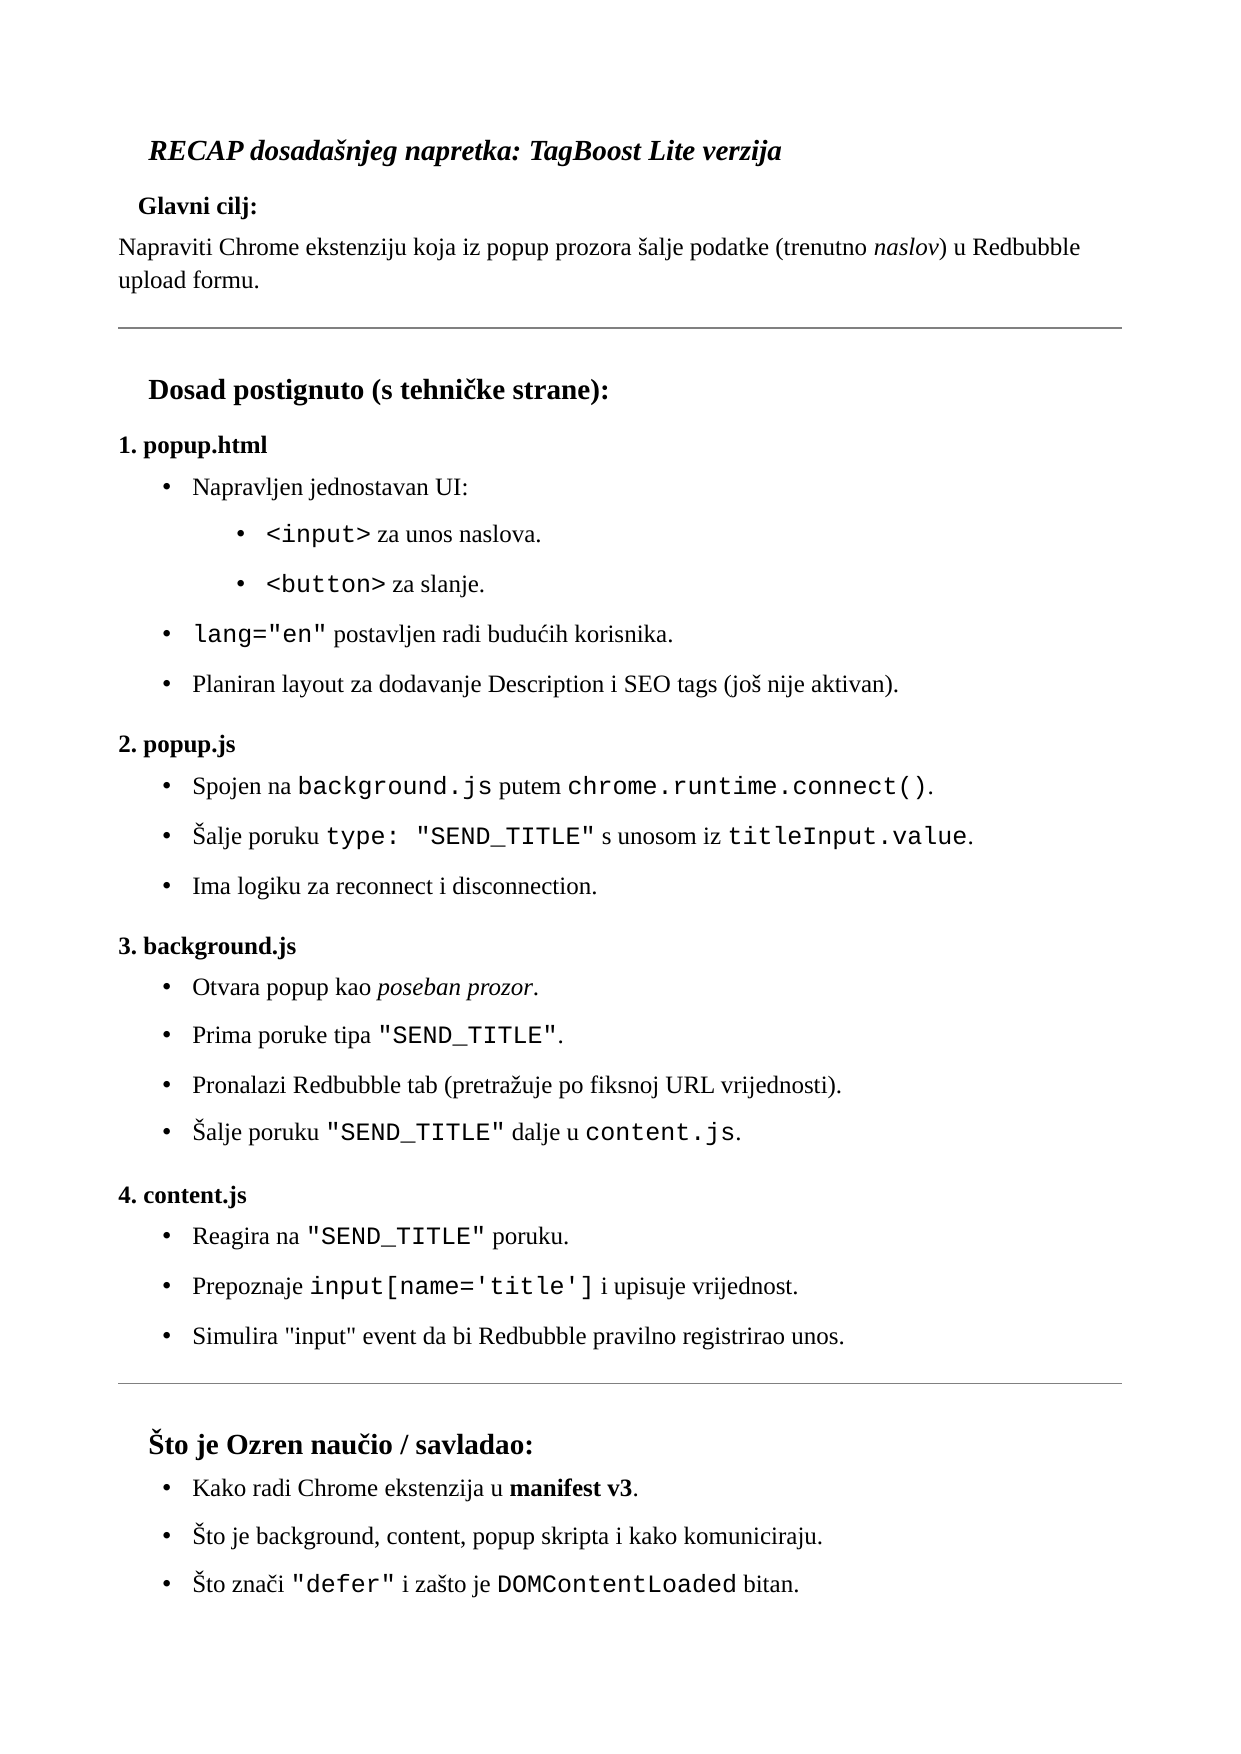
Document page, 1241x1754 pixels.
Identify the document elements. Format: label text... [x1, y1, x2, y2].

list Šalje poruku "SEND_TITLE" dalje u content.js. [162, 1117, 1122, 1148]
list Napravljen jednostavan UI: [162, 472, 1122, 501]
text Napraviti Chrome ekstenziju koja iz popup prozora šalje podatke (trenutno naslov) u Redbubble upload formu. [118, 232, 1122, 294]
list lang="en" postavljen radi budućih korisnika. [162, 619, 1122, 650]
list Što je background, content, popup skripta i kako komuniciraju. [162, 1521, 1122, 1550]
list Prepoznaje input[name='title'] i upisuje vrijednost. [162, 1271, 1122, 1302]
list Kako radi Chrome ekstenzija u manifest v3. [162, 1473, 1122, 1502]
subtitle 1. popup.html [118, 431, 1122, 459]
list Ima logiku za reconnect i disconnection. [162, 871, 1122, 899]
list Što znači "defer" i zašto je DOMContentLoaded bitan. [162, 1569, 1122, 1599]
list Šalje poruku type: "SEND_TITLE" s unosom iz titleInput.value. [162, 821, 1122, 852]
subtitle 2. popup.js [118, 729, 1122, 758]
subtitle 🧠 Što je Ozren naučio / savladao: [118, 1427, 1122, 1461]
list Prima poruke tipa "SEND_TITLE". [162, 1020, 1122, 1051]
subtitle ✅ RECAP dosadašnjeg napretka: TagBoost Lite verzija [118, 133, 1122, 166]
subtitle 🔹Glavni cilj: [118, 191, 1122, 220]
list Reagira na "SEND_TITLE" poruku. [162, 1221, 1122, 1252]
subtitle 3. background.js [118, 931, 1122, 959]
subtitle 🧱 Dosad postignuto (s tehničke strane): [118, 372, 1122, 406]
list Pronalazi Redbubble tab (pretražuje po fiksnoj URL vrijednosti). [162, 1070, 1122, 1098]
list Simulira "input" event da bi Redbubble pravilno registrirao unos. [162, 1321, 1122, 1350]
list Planiran layout za dodavanje Description i SEO tags (još nije aktivan). [162, 669, 1122, 698]
list <button> za slanje. [236, 569, 1122, 600]
subtitle 4. content.js [118, 1180, 1122, 1208]
list Spojen na background.js putem chrome.runtime.connect(). [162, 771, 1122, 802]
list Otvara popup kao poseban prozor. [162, 972, 1122, 1001]
list <input> za unos naslova. [236, 519, 1122, 550]
